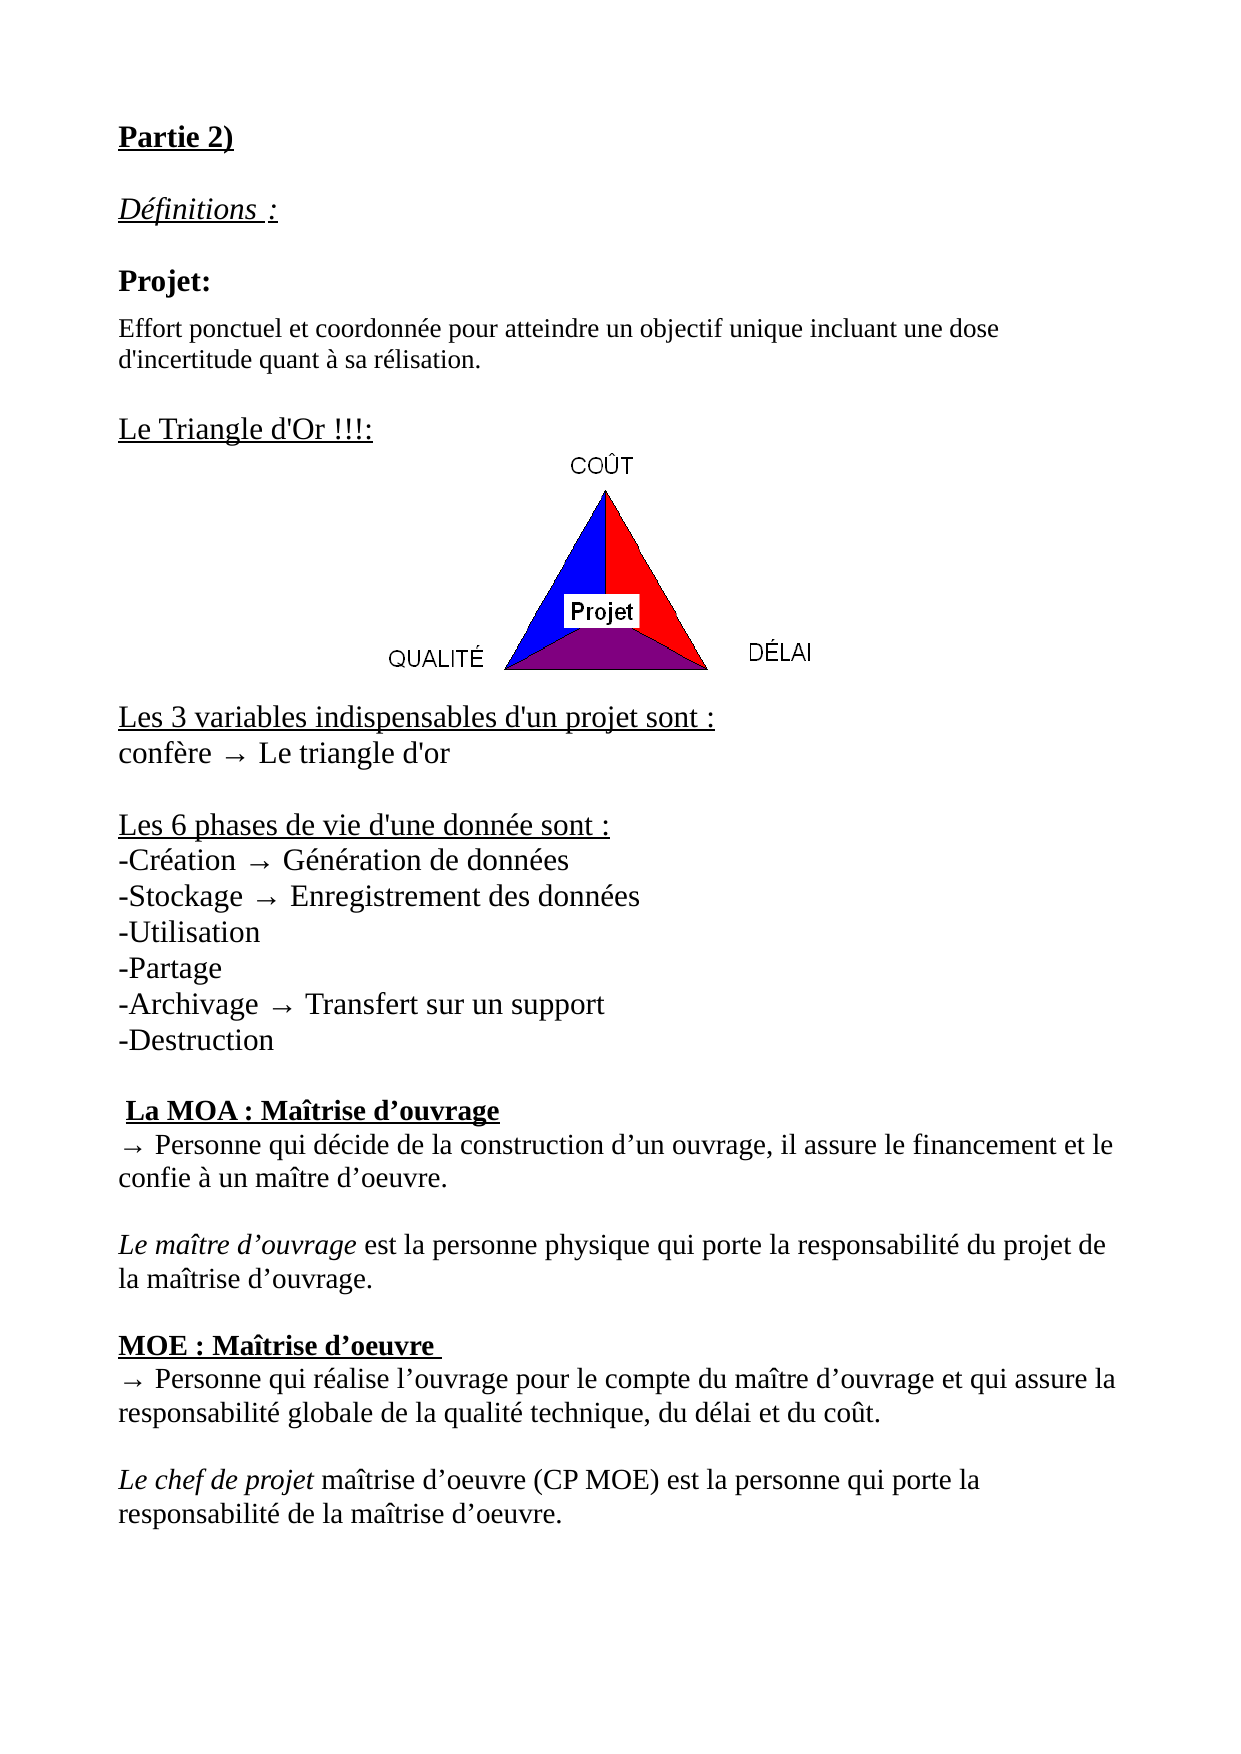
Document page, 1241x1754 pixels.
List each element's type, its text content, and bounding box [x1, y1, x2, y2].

text -Destruction [118, 1021, 1122, 1057]
text Partie 2) [118, 118, 1122, 154]
text Définitions : [118, 190, 1122, 226]
text → Personne qui décide de la construction d’un ouvrage, il assure le financement et le confie à un maître d’oeuvre. [118, 1127, 1122, 1194]
text confère → Le triangle d'or [118, 734, 1122, 770]
text -Stockage → Enregistrement des données [118, 878, 1122, 913]
text -Partage [118, 949, 1122, 985]
text MOE : Maîtrise d’oeuvre [118, 1328, 1122, 1362]
text -Archivage → Transfert sur un support [118, 985, 1122, 1021]
text La MOA : Maîtrise d’ouvrage [118, 1093, 1122, 1127]
text Les 6 phases de vie d'une donnée sont : [118, 806, 1122, 842]
picture [379, 450, 825, 682]
text Les 3 variables indispensables d'un projet sont : [118, 698, 1122, 734]
text Le chef de projet maîtrise d’oeuvre (CP MOE) est la personne qui porte la responsabilité de la maîtrise d’oeuvre. [118, 1462, 1122, 1529]
text -Utilisation [118, 913, 1122, 949]
text → Personne qui réalise l’ouvrage pour le compte du maître d’ouvrage et qui assure la responsabilité globale de la qualité technique, du délai et du coût. [118, 1362, 1122, 1429]
text Effort ponctuel et coordonnée pour atteindre un objectif unique incluant une dose d'incertitude quant à sa rélisation. [118, 312, 1122, 374]
text Le maître d’ouvrage est la personne physique qui porte la responsabilité du projet de la maîtrise d’ouvrage. [118, 1227, 1122, 1294]
text Projet: [118, 262, 1122, 298]
text -Création → Génération de données [118, 842, 1122, 878]
text Le Triangle d'Or !!!: [118, 410, 1122, 446]
